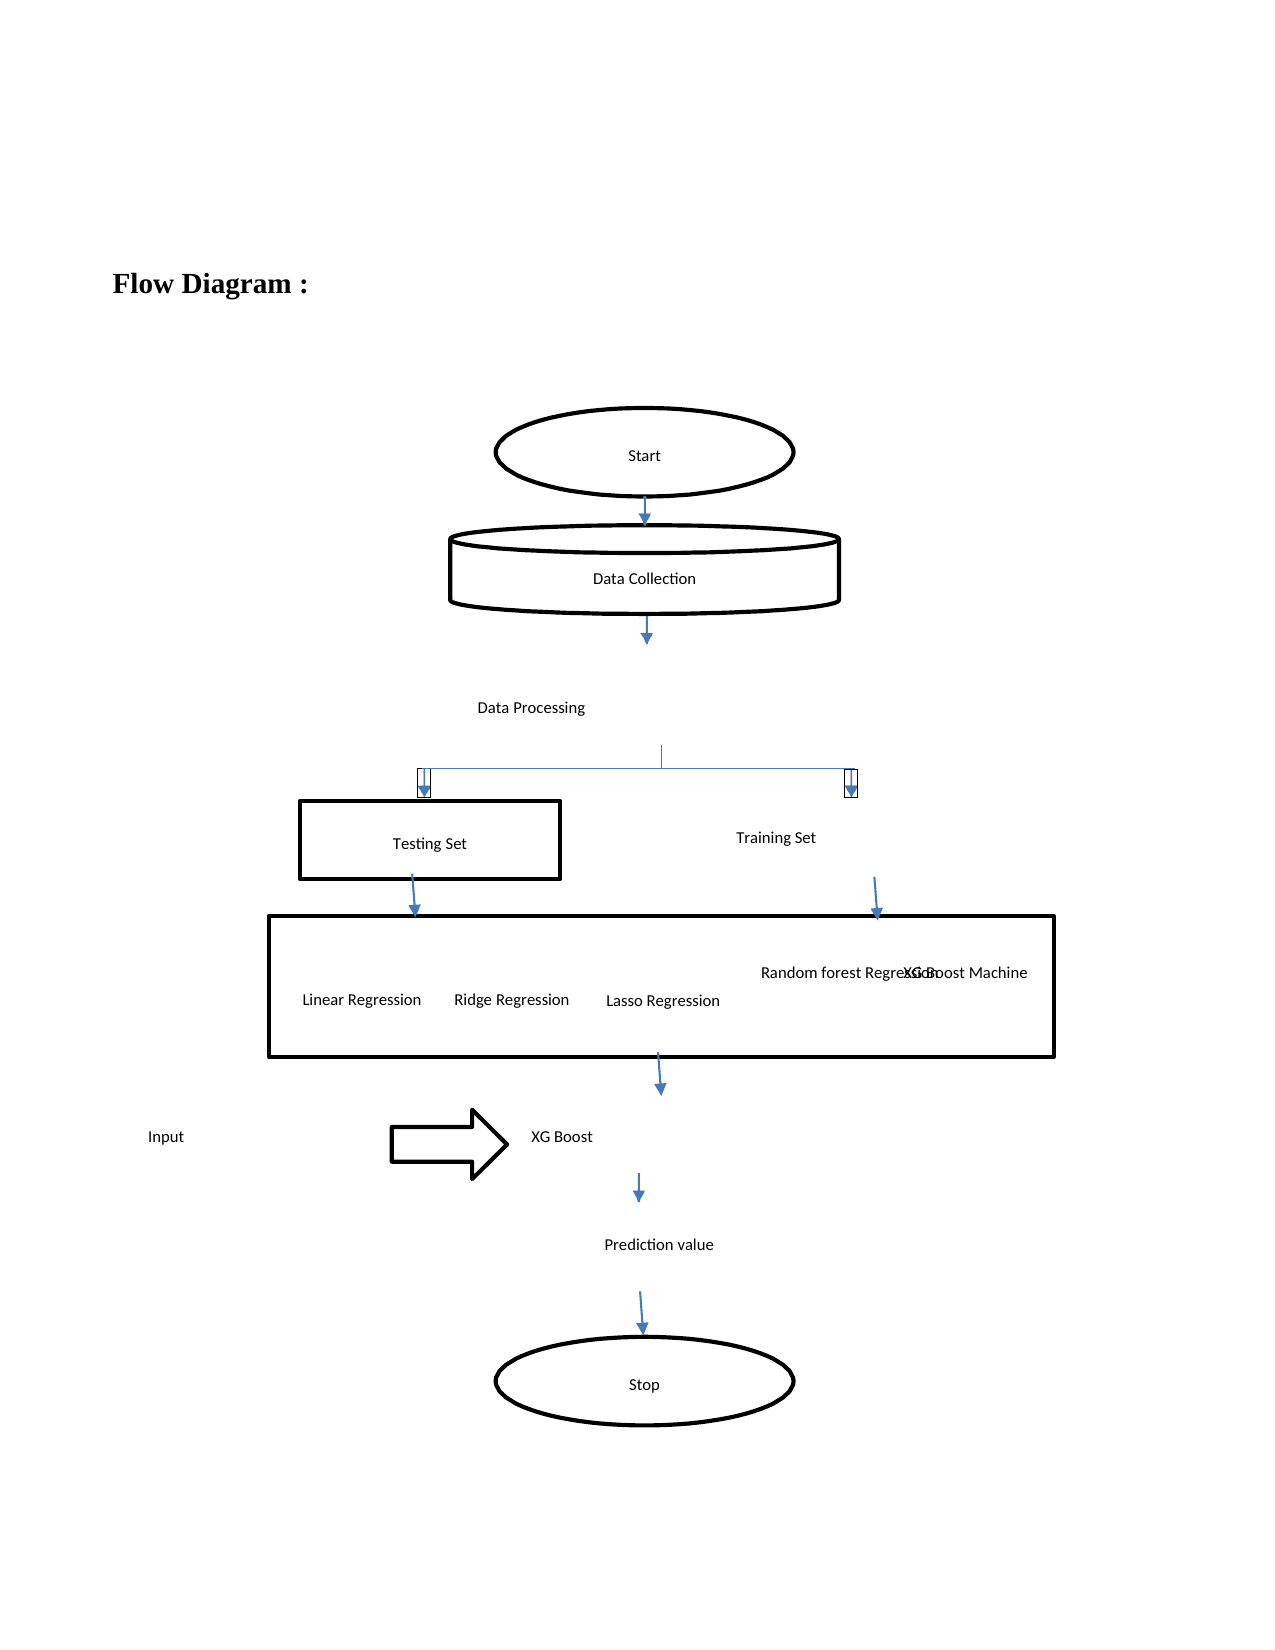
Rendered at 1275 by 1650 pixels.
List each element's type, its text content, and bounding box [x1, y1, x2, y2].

picture [638, 496, 651, 526]
picture [418, 769, 430, 797]
subtitle Flow Diagram : [112, 266, 1175, 300]
picture [845, 770, 857, 797]
text Prediction value [604, 1234, 792, 1254]
picture [632, 1173, 645, 1203]
picture [640, 616, 653, 645]
